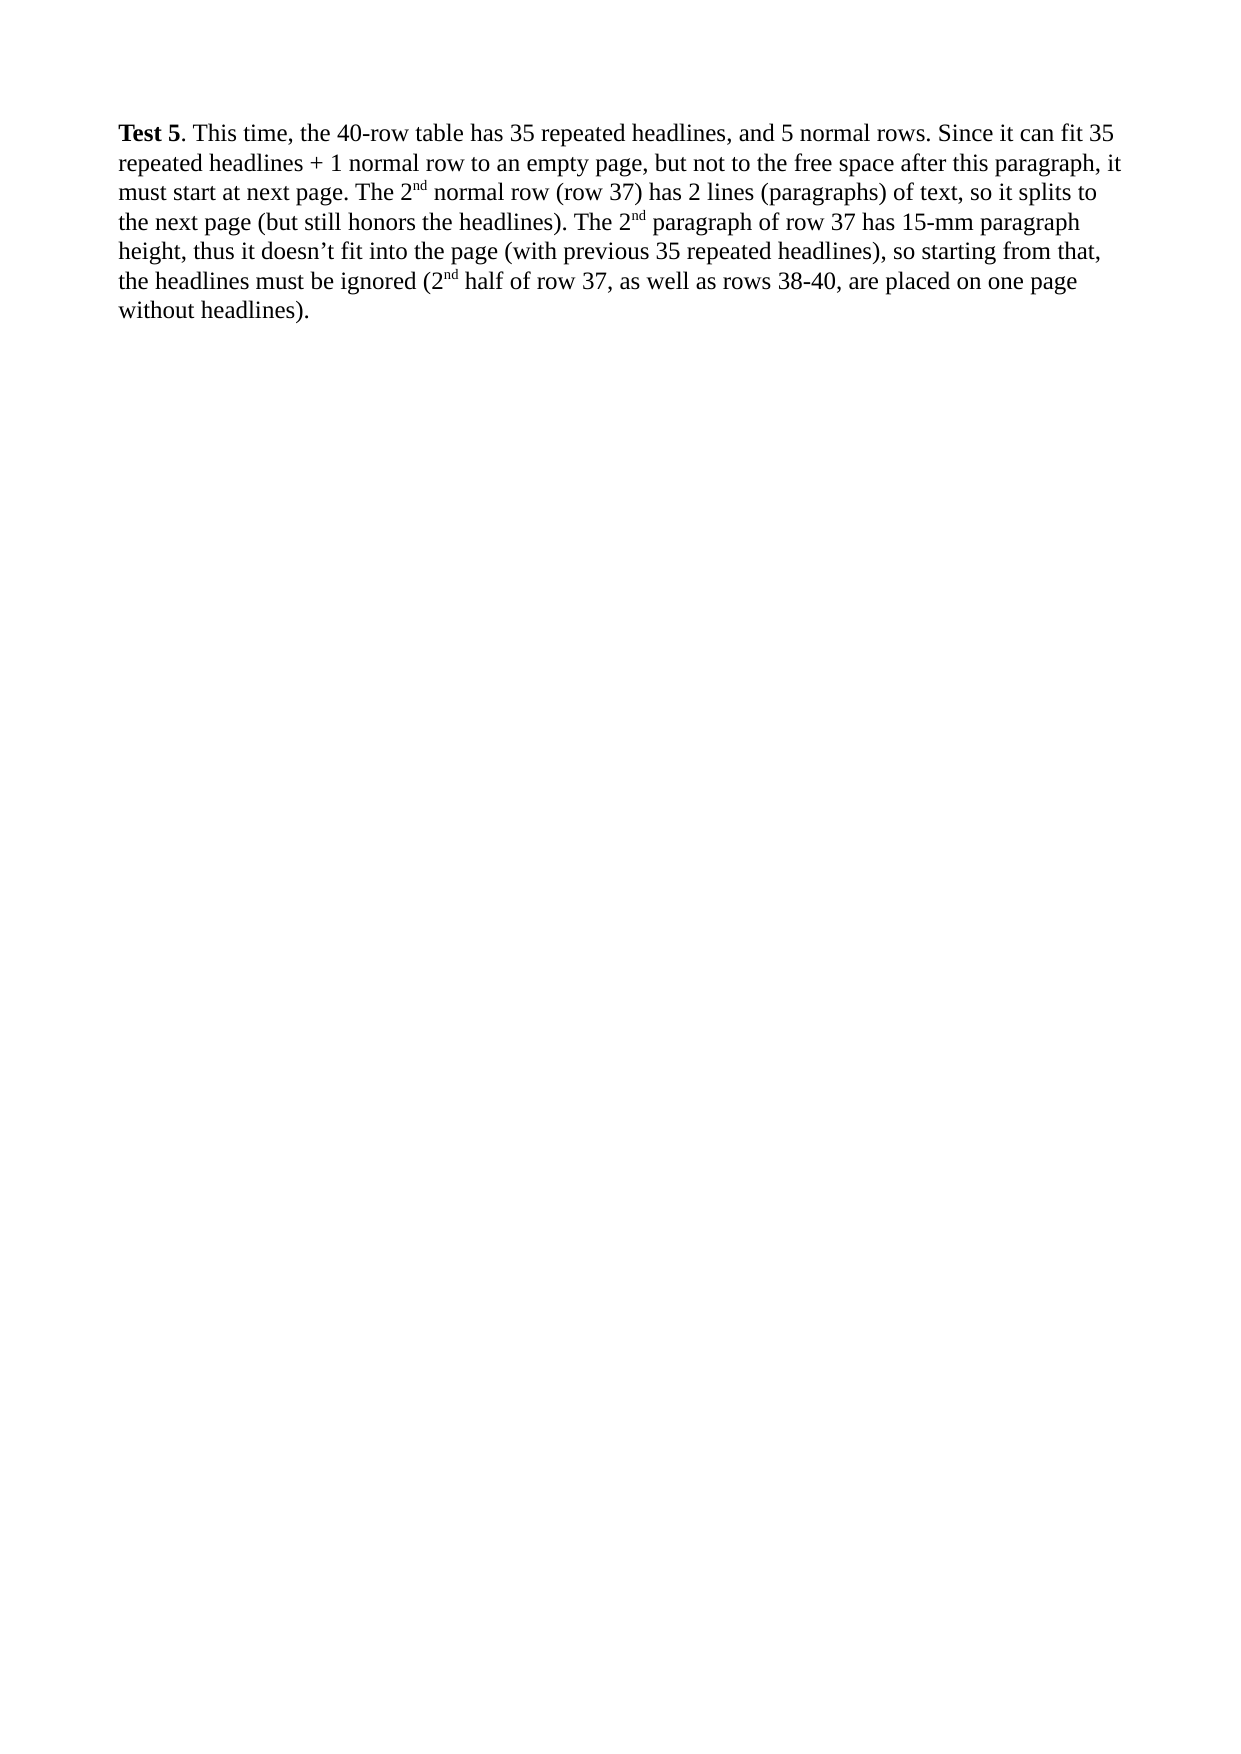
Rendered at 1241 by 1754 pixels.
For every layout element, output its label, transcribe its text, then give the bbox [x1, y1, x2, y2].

text Test 5. This time, the 40-row table has 35 repeated headlines, and 5 normal rows. Since it can fit 35 repeated headlines + 1 normal row to an empty page, but not to the free space after this paragraph, it must start at next page. The 2nd normal row (row 37) has 2 lines (paragraphs) of text, so it splits to the next page (but still honors the headlines). The 2nd paragraph of row 37 has 15-mm paragraph height, thus it doesn’t fit into the page (with previous 35 repeated headlines), so starting from that, the headlines must be ignored (2nd half of row 37, as well as rows 38-40, are placed on one page without headlines). [118, 118, 1122, 324]
